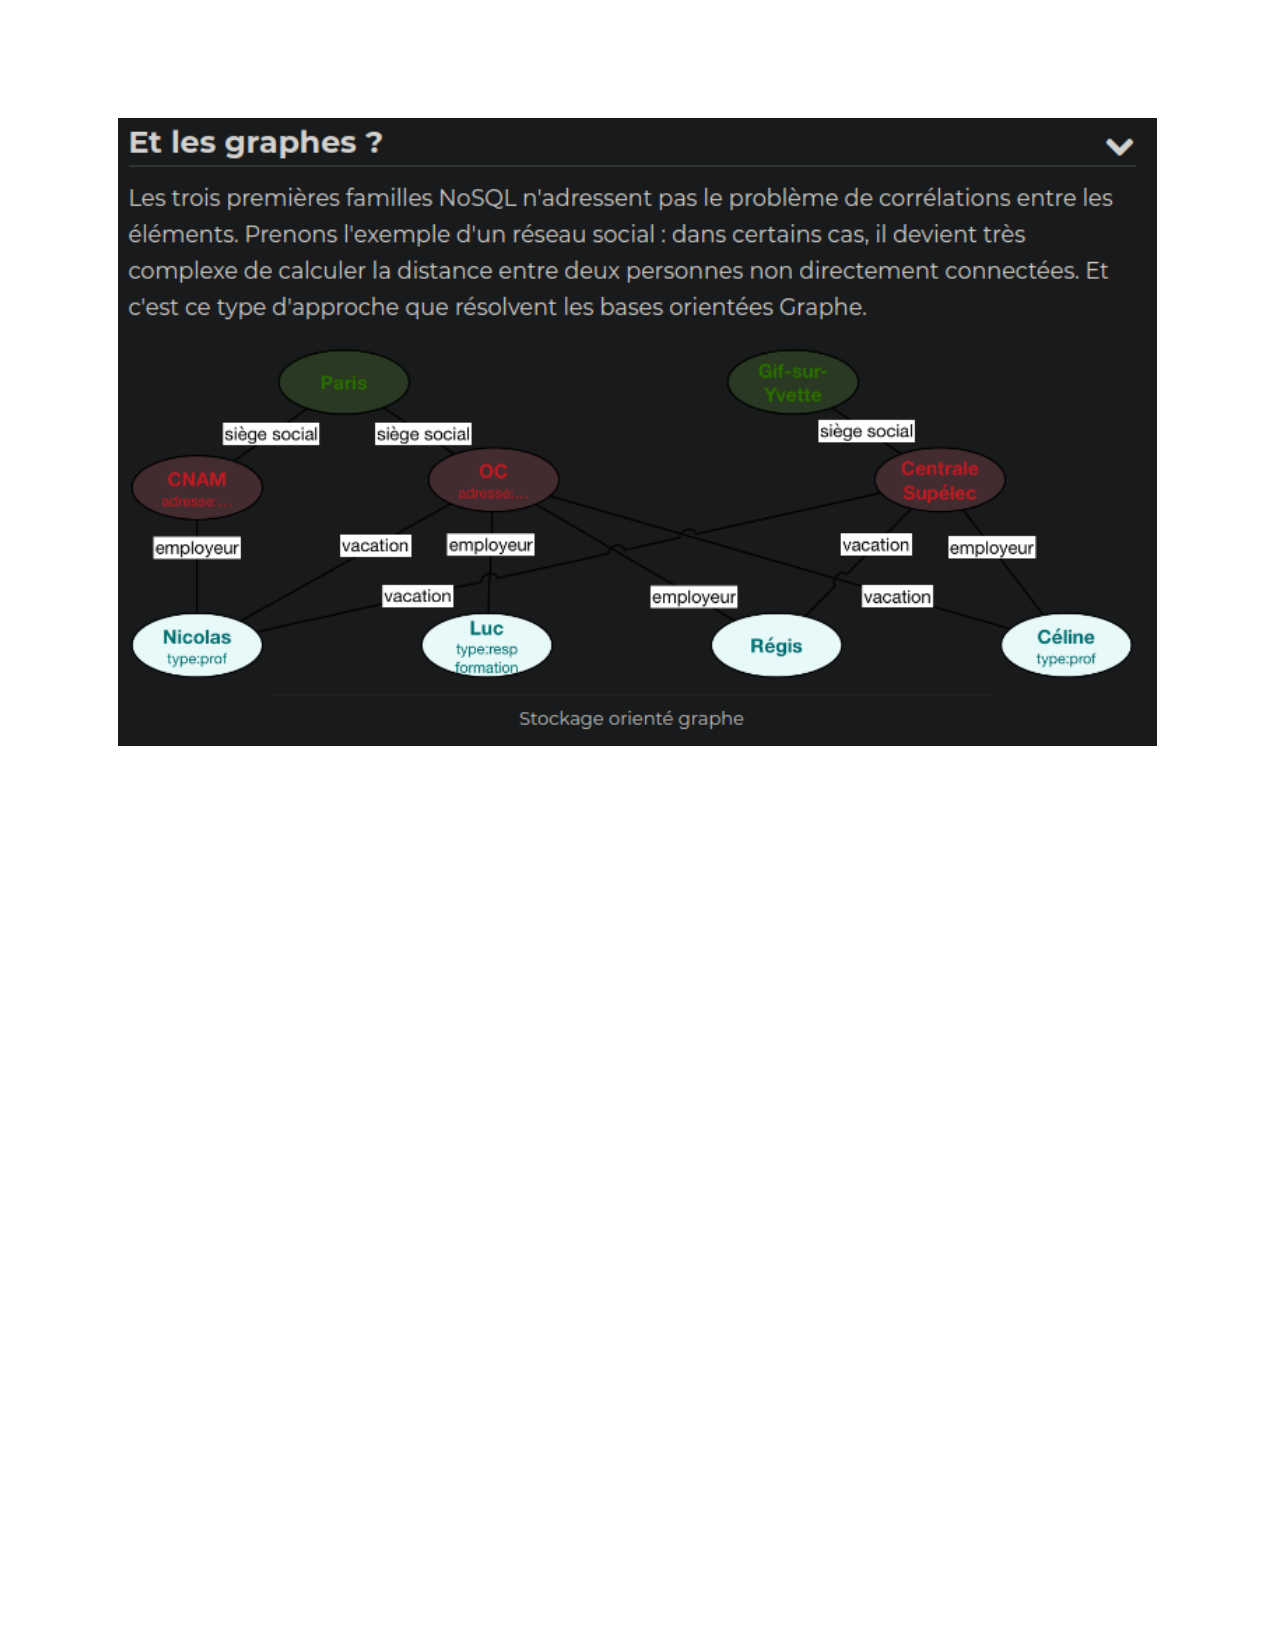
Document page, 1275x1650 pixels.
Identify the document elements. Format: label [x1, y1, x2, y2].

picture [118, 118, 1157, 746]
